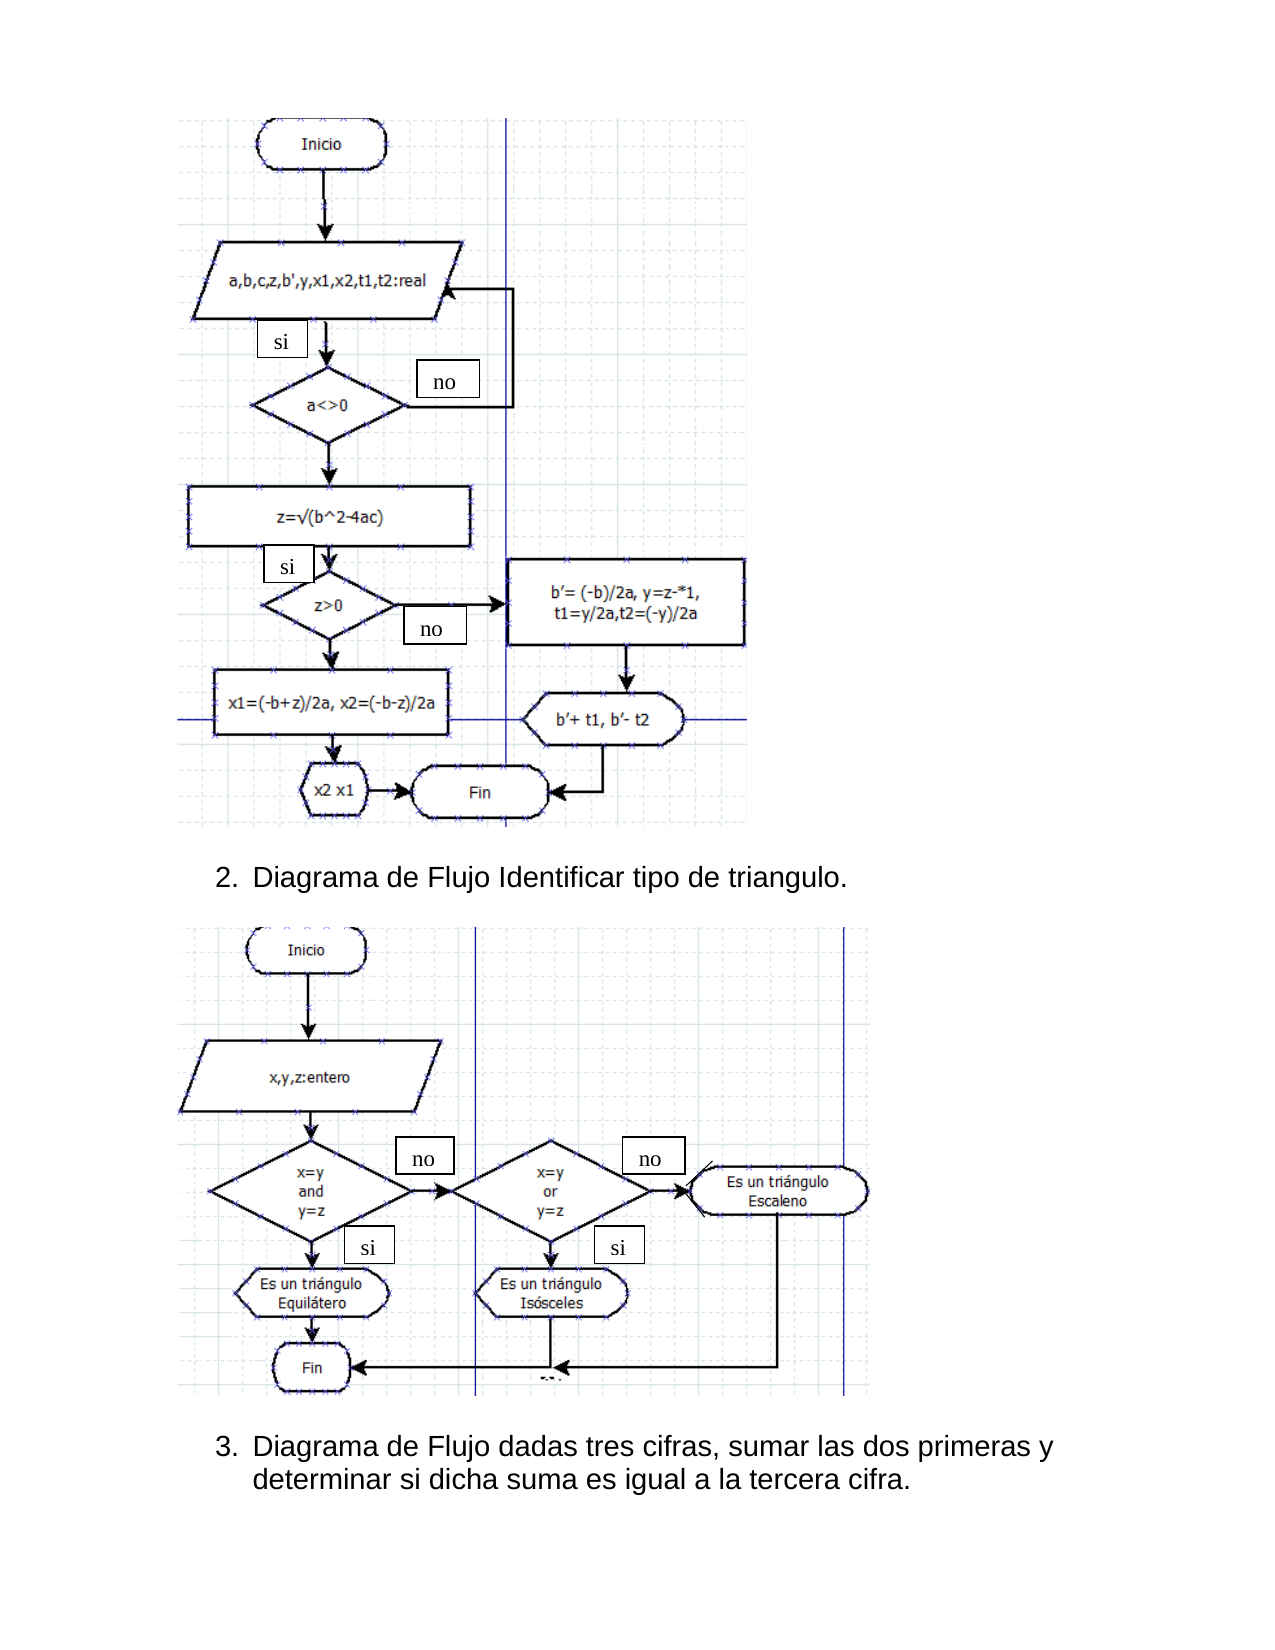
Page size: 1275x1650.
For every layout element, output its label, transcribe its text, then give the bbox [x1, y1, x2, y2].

text no [412, 1145, 438, 1166]
text no [433, 368, 464, 389]
text si [280, 553, 298, 574]
text si [360, 1234, 379, 1255]
text no [638, 1145, 669, 1166]
text no [420, 615, 451, 636]
list Diagrama de Flujo dadas tres cifras, sumar las dos primeras y determinar si dicha suma es igual a la tercera cifra. [215, 1429, 1098, 1496]
list Diagrama de Flujo Identificar tipo de triangulo. [215, 860, 1098, 894]
text si [610, 1234, 629, 1255]
text si [273, 328, 292, 349]
